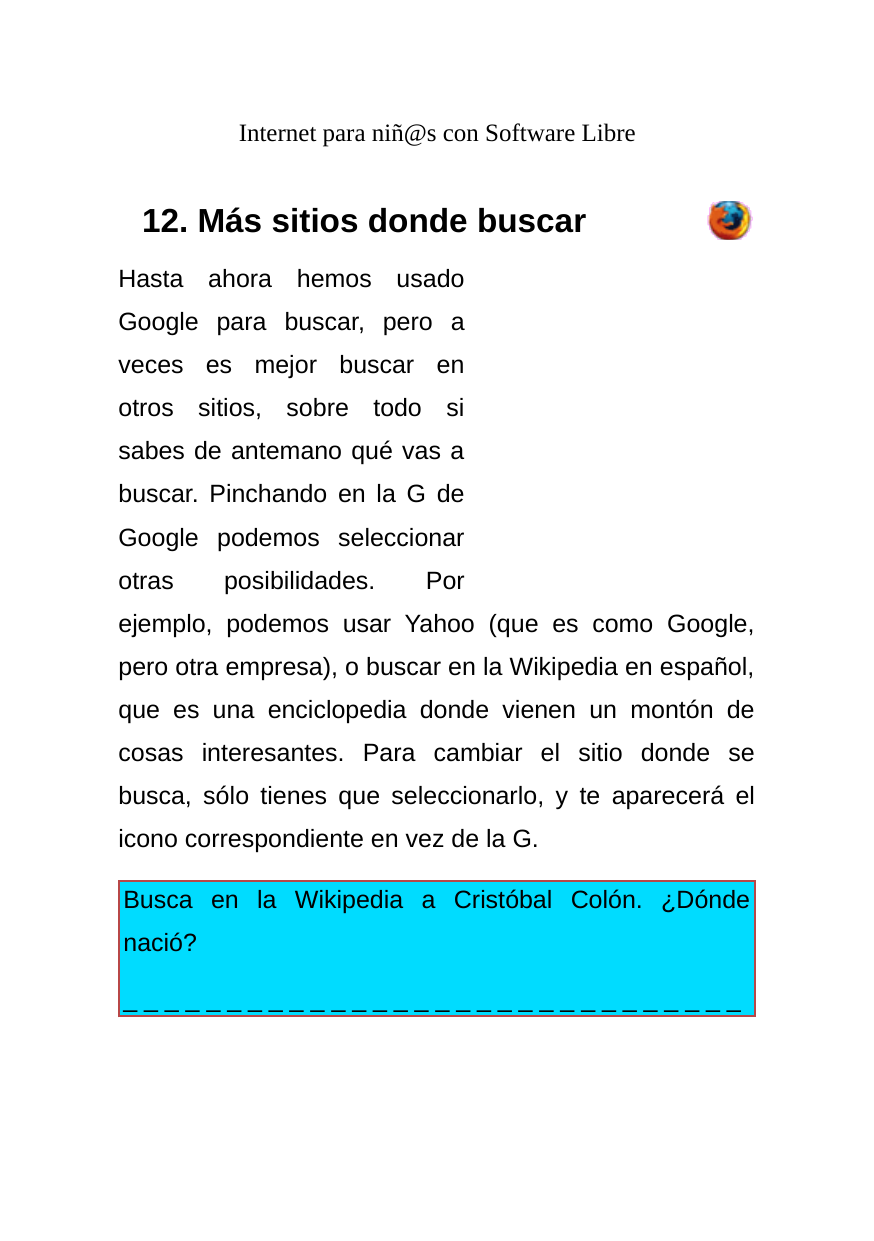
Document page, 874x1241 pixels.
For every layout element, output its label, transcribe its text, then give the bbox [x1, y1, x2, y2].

text Busca en la Wikipedia a Cristóbal Colón. ¿Dónde nació? [120, 882, 754, 957]
text _ _ _ _ _ _ _ _ _ _ _ _ _ _ _ _ _ _ _ _ _ _ _ _ _ _ _ _ _ _ [120, 979, 754, 1015]
text Hasta ahora hemos usado Google para buscar, pero a veces es mejor buscar en otros sitios, sobre todo si sabes de antemano qué vas a buscar. Pinchando en la G de Google podemos seleccionar otras posibilidades. Por ejemplo, podemos usar Yahoo (que es como Google, pero otra empresa), o buscar en la Wikipedia en español, que es una enciclopedia donde vienen un montón de cosas interesantes. Para cambiar el sitio donde se busca, sólo tienes que seleccionarlo, y te aparecerá el icono correspondiente en vez de la G. [118, 264, 756, 853]
subtitle Más sitios donde buscar [118, 201, 756, 239]
